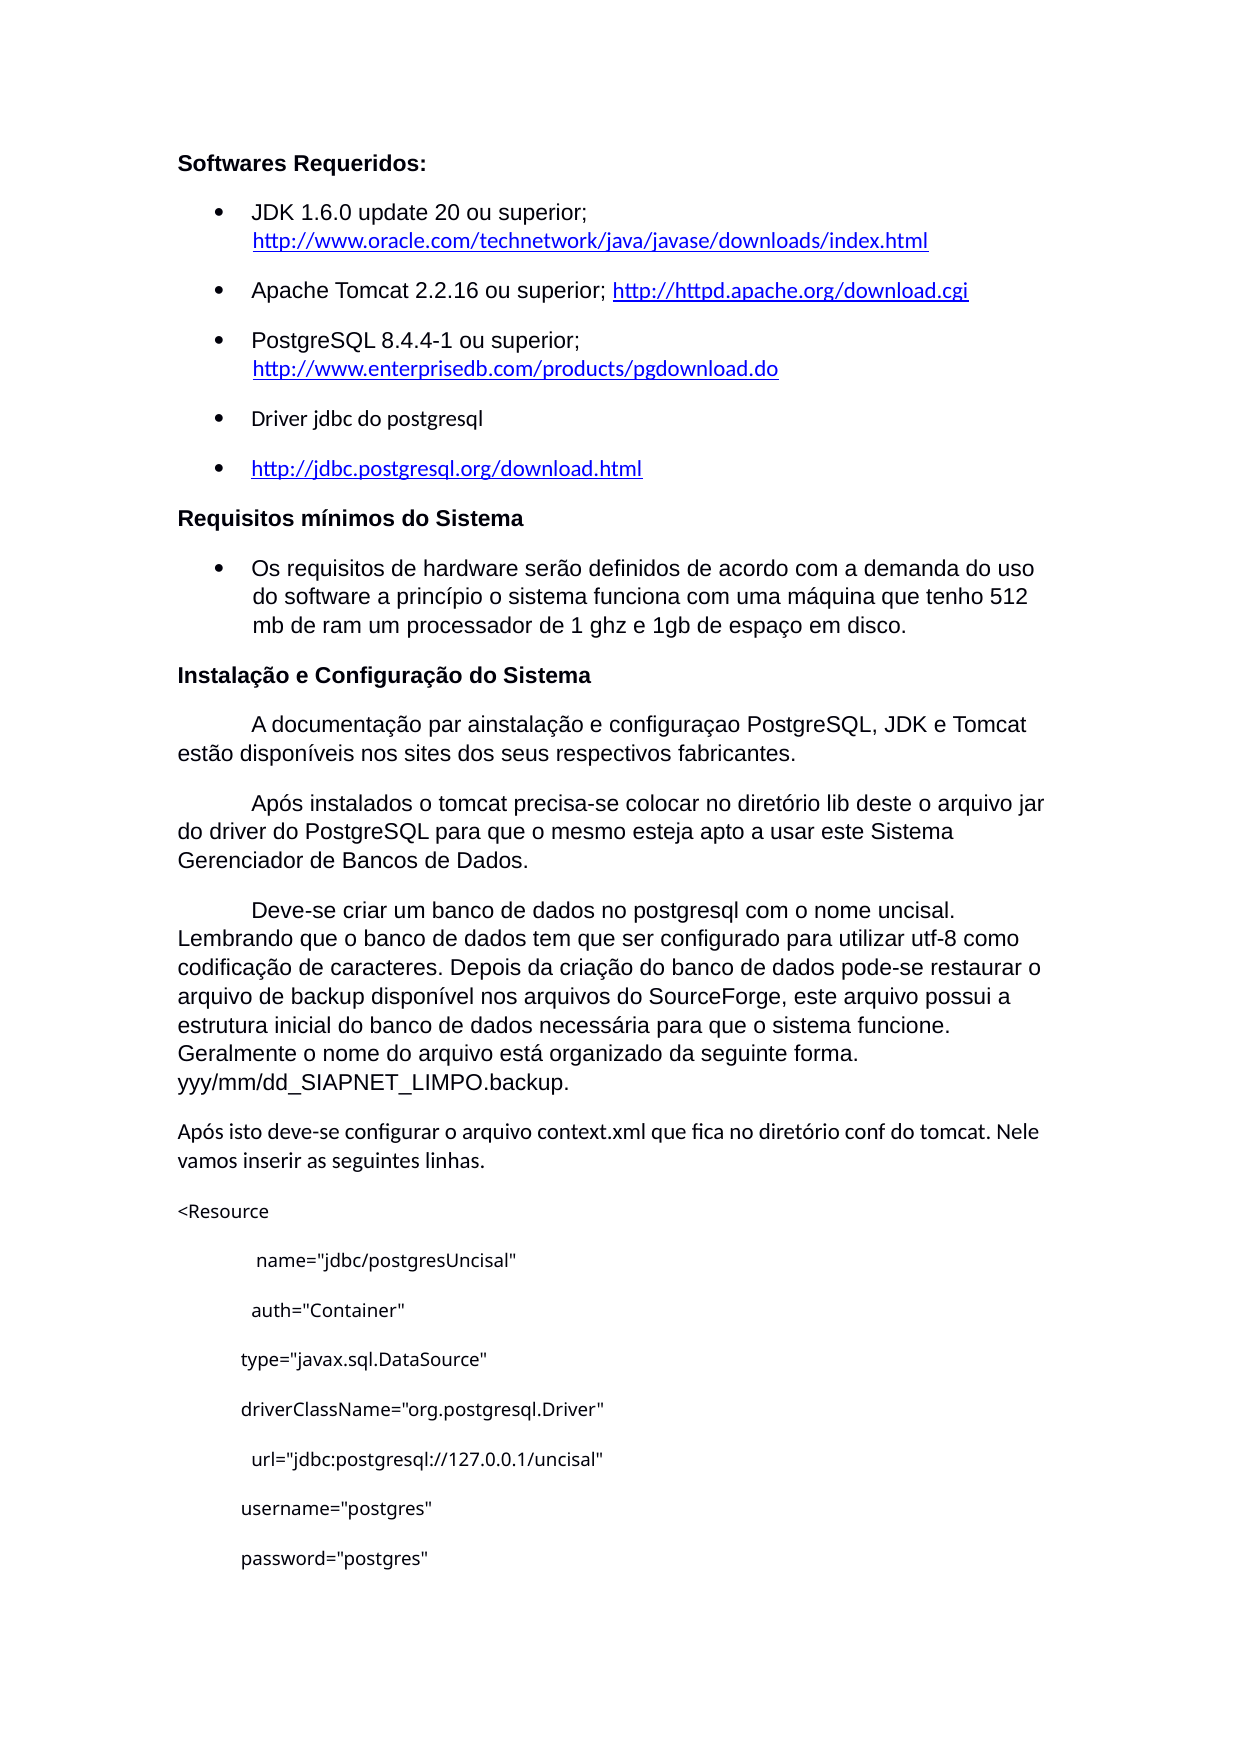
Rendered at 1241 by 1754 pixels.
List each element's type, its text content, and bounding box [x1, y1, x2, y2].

list PostgreSQL 8.4.4-1 ou superior; http://www.enterprisedb.com/products/pgdownload.do [215, 325, 1063, 383]
list JDK 1.6.0 update 20 ou superior; http://www.oracle.com/technetwork/java/javase/downloads/index.html [215, 197, 1063, 255]
text Após isto deve-se configurar o arquivo context.xml que fica no diretório conf do tomcat. Nele vamos inserir as seguintes linhas. [177, 1116, 1063, 1174]
list Apache Tomcat 2.2.16 ou superior; http://httpd.apache.org/download.cgi [215, 276, 1063, 304]
text name="jdbc/postgresUncisal" [177, 1244, 1063, 1273]
text Após instalados o tomcat precisa-se colocar no diretório lib deste o arquivo jar do driver do PostgreSQL para que o mesmo esteja apto a usar este Sistema Gerenciador de Bancos de Dados. [177, 787, 1063, 873]
list http://jdbc.postgresql.org/download.html [215, 453, 1063, 482]
list Os requisitos de hardware serão definidos de acordo com a demanda do uso do software a princípio o sistema funciona com uma máquina que tenho 512 mb de ram um processador de 1 ghz e 1gb de espaço em disco. [215, 552, 1063, 638]
text password="postgres" [177, 1542, 1063, 1571]
list Driver jdbc do postgresql [215, 403, 1063, 432]
text <Resource [177, 1195, 1063, 1223]
text url="jdbc:postgresql://127.0.0.1/uncisal" [177, 1443, 1063, 1471]
text Softwares Requeridos: [177, 148, 1063, 176]
text Instalação e Configuração do Sistema [177, 659, 1063, 688]
text A documentação par ainstalação e configuraçao PostgreSQL, JDK e Tomcat estão disponíveis nos sites dos seus respectivos fabricantes. [177, 709, 1063, 766]
text auth="Container" [177, 1294, 1063, 1323]
text type="javax.sql.DataSource" [177, 1343, 1063, 1372]
text Deve-se criar um banco de dados no postgresql com o nome uncisal. Lembrando que o banco de dados tem que ser configurado para utilizar utf-8 como codificação de caracteres. Depois da criação do banco de dados pode-se restaurar o arquivo de backup disponível nos arquivos do SourceForge, este arquivo possui a estrutura inicial do banco de dados necessária para que o sistema funcione. Geralmente o nome do arquivo está organizado da seguinte forma. yyy/mm/dd_SIAPNET_LIMPO.backup. [177, 894, 1063, 1096]
text username="postgres" [177, 1492, 1063, 1521]
text driverClassName="org.postgresql.Driver" [177, 1393, 1063, 1422]
text Requisitos mínimos do Sistema [177, 503, 1063, 531]
